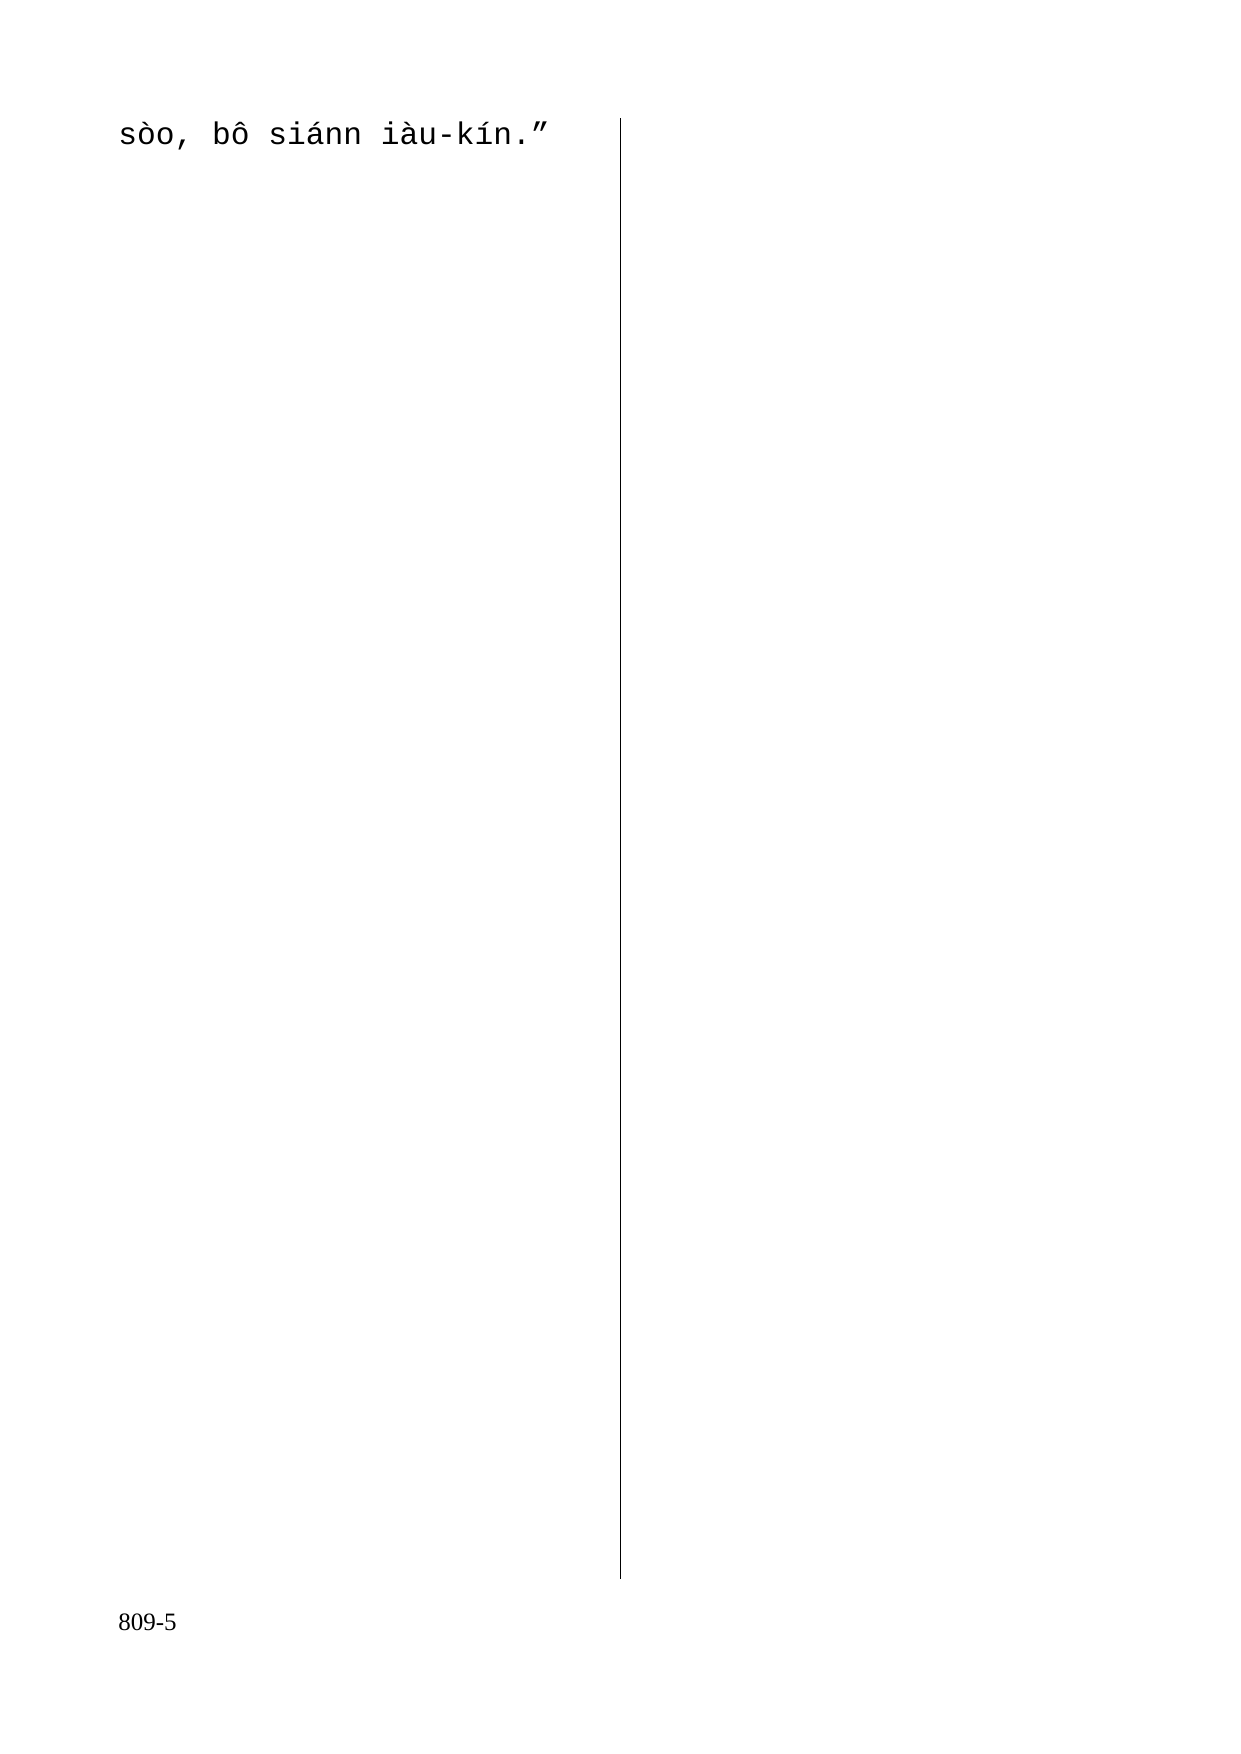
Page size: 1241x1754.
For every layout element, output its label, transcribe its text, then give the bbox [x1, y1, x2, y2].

text sòo, bô siánn iàu-kín.” [118, 118, 618, 153]
